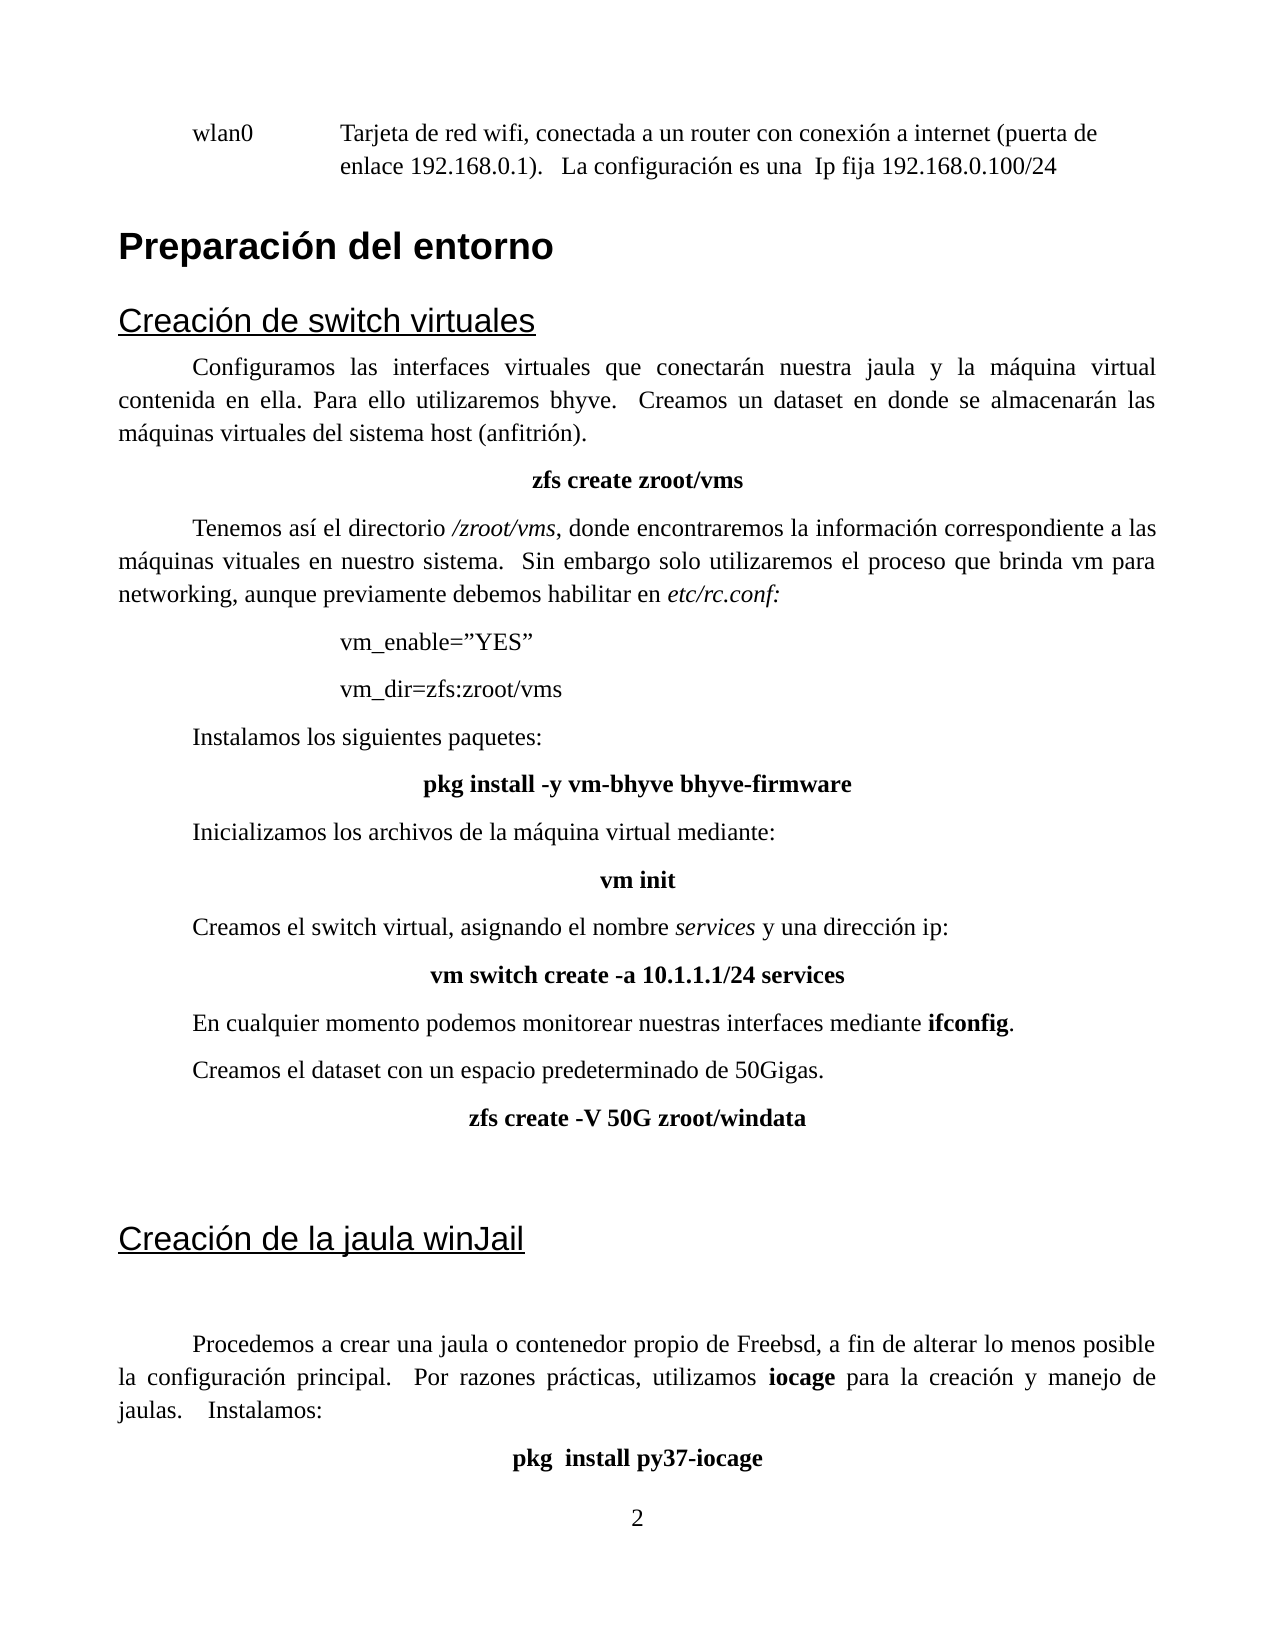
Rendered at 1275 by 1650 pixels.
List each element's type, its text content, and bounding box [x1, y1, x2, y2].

text En cualquier momento podemos monitorear nuestras interfaces mediante ifconfig. [118, 1008, 1157, 1036]
text vm_enable=”YES” [118, 627, 1157, 656]
text Instalamos los siguientes paquetes: [118, 722, 1157, 751]
text vm init [118, 865, 1157, 893]
text Procedemos a crear una jaula o contenedor propio de Freebsd, a fin de alterar lo menos posible la configuración principal. Por razones prácticas, utilizamos iocage para la creación y manejo de jaulas. Instalamos: [118, 1329, 1157, 1424]
text zfs create -V 50G zroot/windata [118, 1103, 1157, 1132]
subtitle Preparación del entorno [118, 224, 1157, 267]
text vm switch create -a 10.1.1.1/24 services [118, 960, 1157, 989]
subtitle Creación de la jaula winJail [118, 1219, 1157, 1257]
text pkg install -y vm-bhyve bhyve-firmware [118, 769, 1157, 798]
text vm_dir=zfs:zroot/vms [118, 674, 1157, 703]
text zfs create zroot/vms [118, 466, 1157, 494]
text Tenemos así el directorio /zroot/vms, donde encontraremos la información correspondiente a las máquinas vituales en nuestro sistema. Sin embargo solo utilizaremos el proceso que brinda vm para networking, aunque previamente debemos habilitar en etc/rc.conf: [118, 513, 1157, 608]
text Inicializamos los archivos de la máquina virtual mediante: [118, 817, 1157, 846]
text wlan0 Tarjeta de red wifi, conectada a un router con conexión a internet (puerta de enlace 192.168.0.1). La configuración es una Ip fija 192.168.0.100/24 [118, 118, 1157, 180]
text pkg install py37-iocage [118, 1443, 1157, 1471]
text Creamos el dataset con un espacio predeterminado de 50Gigas. [118, 1055, 1157, 1084]
subtitle Creación de switch virtuales [118, 301, 1157, 339]
text Configuramos las interfaces virtuales que conectarán nuestra jaula y la máquina virtual contenida en ella. Para ello utilizaremos bhyve. Creamos un dataset en donde se almacenarán las máquinas virtuales del sistema host (anfitrión). [118, 352, 1157, 447]
text Creamos el switch virtual, asignando el nombre services y una dirección ip: [118, 912, 1157, 941]
